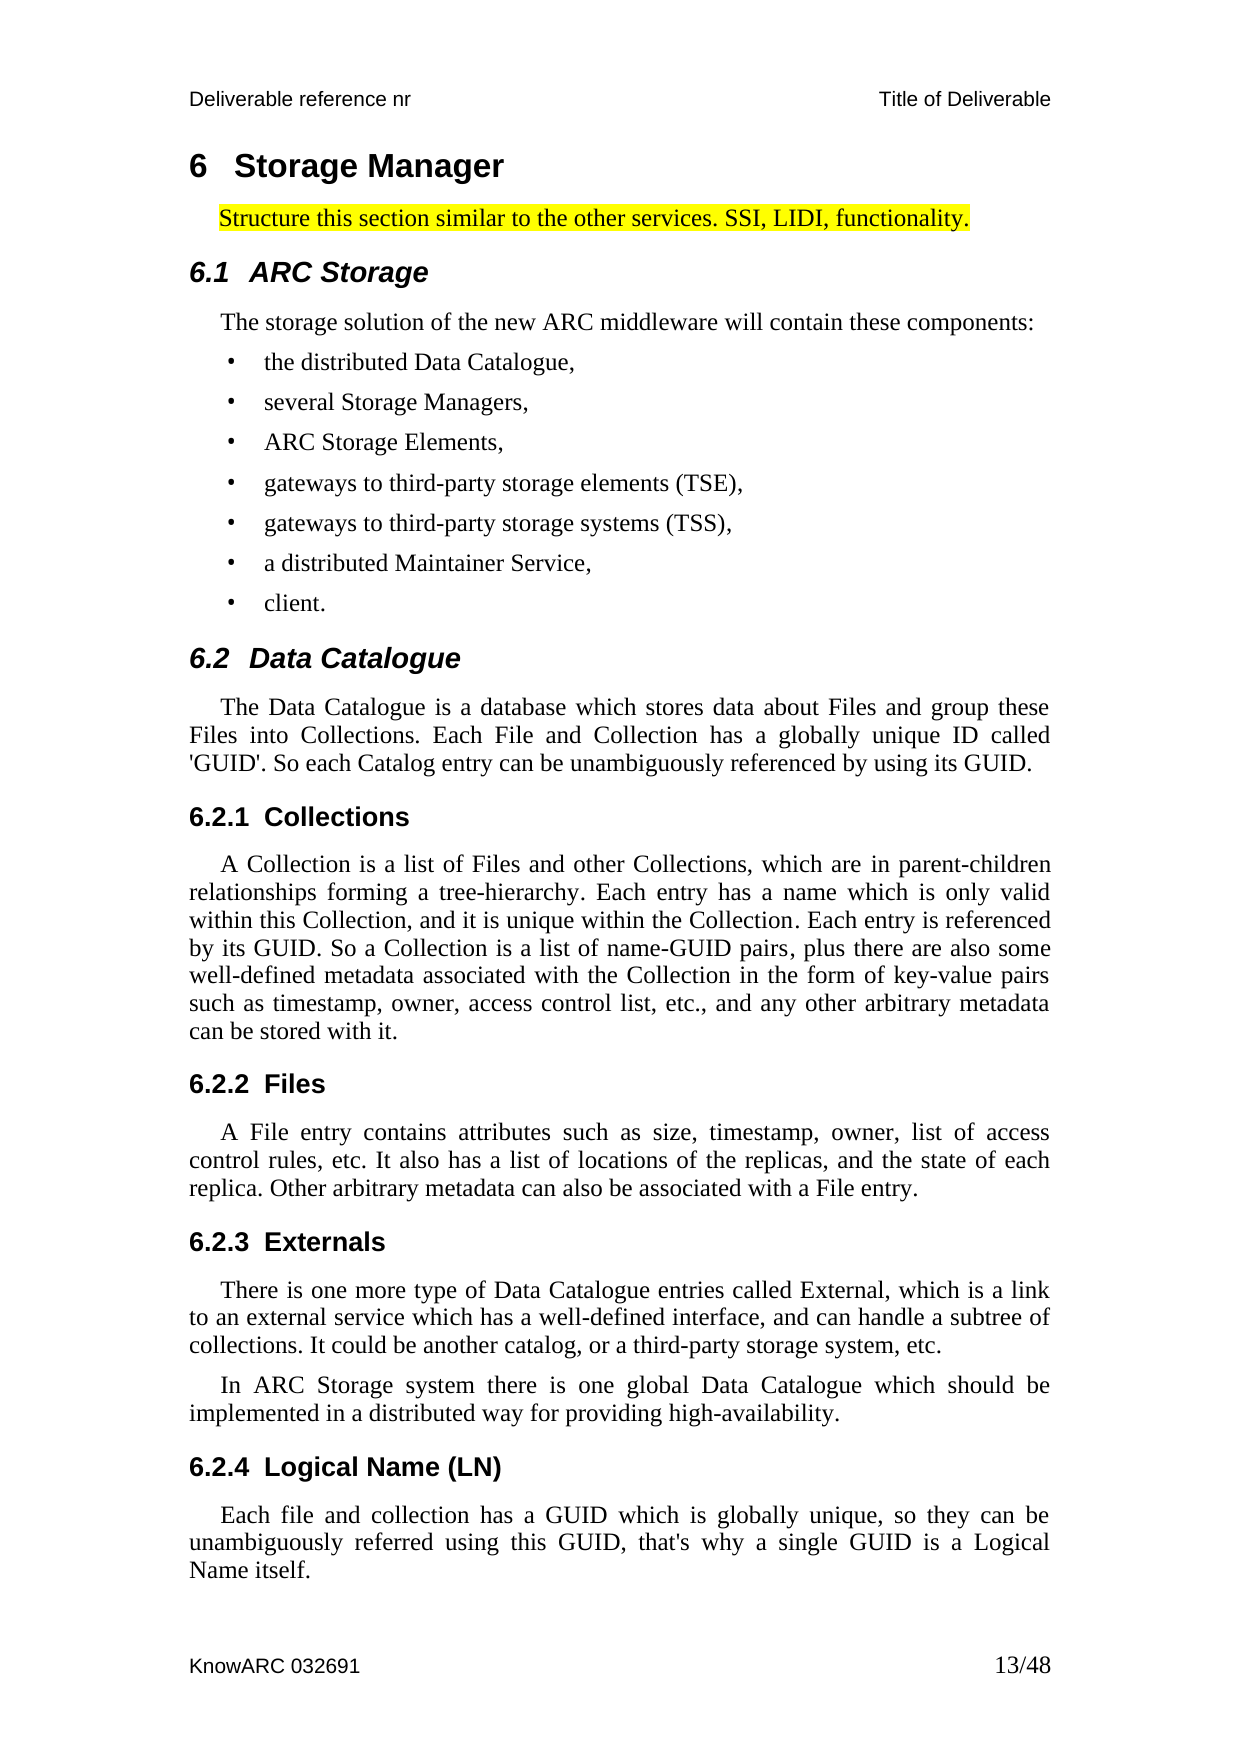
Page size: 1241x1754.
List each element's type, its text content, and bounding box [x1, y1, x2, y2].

text A File entry contains attributes such as size, timestamp, owner, list of access control rules, etc. It also has a list of locations of the replicas, and the state of each replica. Other arbitrary metadata can also be associated with a File entry. [189, 1118, 1051, 1202]
list ARC Storage Elements, [226, 428, 1051, 456]
text Structure this section similar to the other services. SSI, LIDI, functionality. [189, 204, 1051, 231]
subtitle Storage Manager [189, 148, 1051, 185]
subtitle Data Catalogue [189, 642, 1051, 674]
list gateways to third-party storage elements (TSE), [226, 469, 1051, 496]
list a distributed Maintainer Service, [226, 549, 1051, 577]
subtitle ARC Storage [189, 256, 1051, 289]
text The Data Catalogue is a database which stores data about Files and group these Files into Collections. Each File and Collection has a globally unique ID called 'GUID'. So each Catalog entry can be unambiguously referenced by using its GUID. [189, 693, 1051, 776]
text Each file and collection has a GUID which is globally unique, so they can be unambiguously referred using this GUID, that's why a single GUID is a Logical Name itself. [189, 1501, 1051, 1584]
list several Storage Managers, [226, 388, 1051, 416]
text The storage solution of the new ARC middleware will contain these components: [189, 308, 1051, 336]
text There is one more type of Data Catalogue entries called External, which is a link to an external service which has a well-defined interface, and can handle a subtree of collections. It could be another catalog, or a third-party storage system, etc. [189, 1276, 1051, 1359]
text In ARC Storage system there is one global Data Catalogue which should be implemented in a distributed way for providing high-availability. [189, 1371, 1051, 1427]
subtitle Files [189, 1069, 1051, 1100]
list gateways to third-party storage systems (TSS), [226, 509, 1051, 537]
list the distributed Data Catalogue, [226, 348, 1051, 376]
subtitle Collections [189, 801, 1051, 832]
text A Collection is a list of Files and other Collections, which are in parent-children relationships forming a tree-hierarchy. Each entry has a name which is only valid within this Collection, and it is unique within the Collection. Each entry is referenced by its GUID. So a Collection is a list of name-GUID pairs, plus there are also some well-defined metadata associated with the Collection in the form of key-value pairs such as timestamp, owner, access control list, etc., and any other arbitrary metadata can be stored with it. [189, 851, 1051, 1044]
subtitle Logical Name (LN) [189, 1452, 1051, 1482]
list client. [226, 589, 1051, 617]
subtitle Externals [189, 1227, 1051, 1257]
